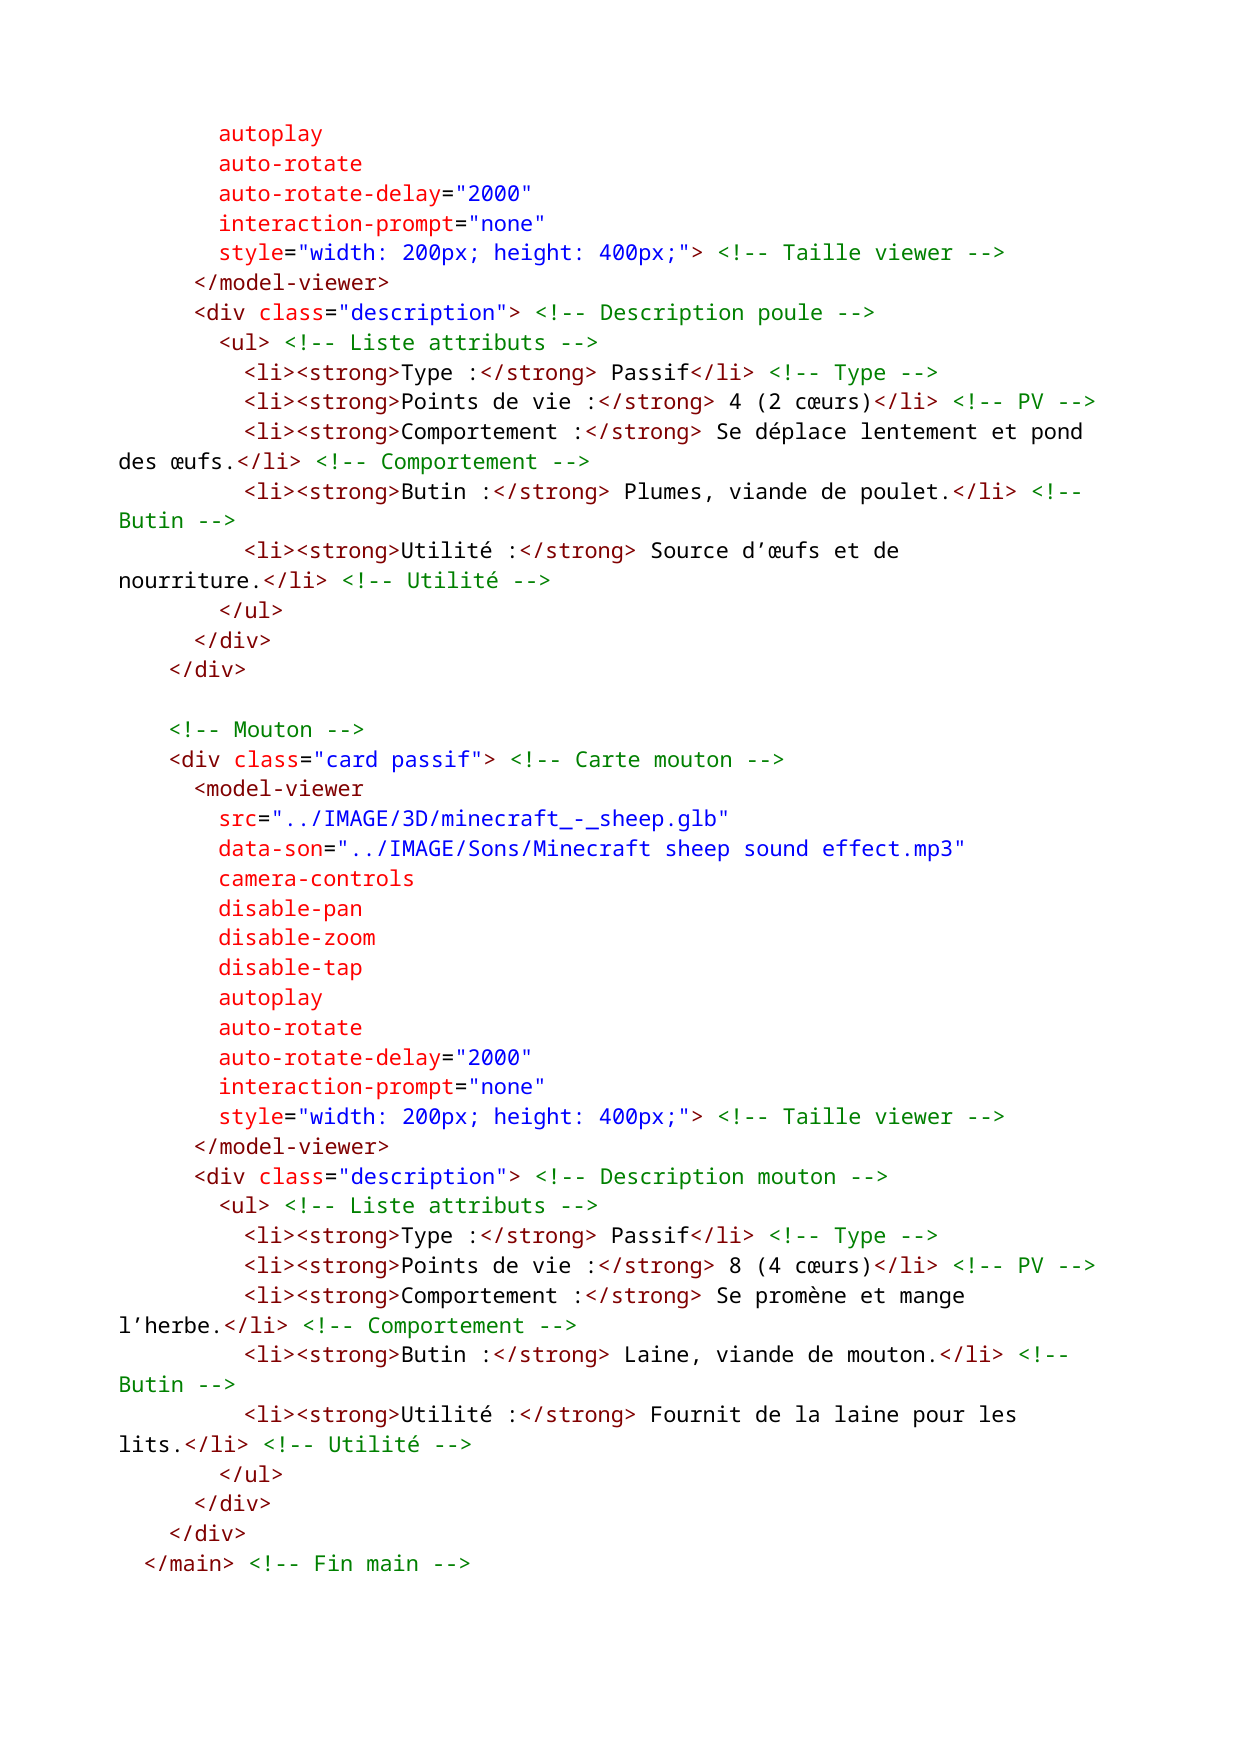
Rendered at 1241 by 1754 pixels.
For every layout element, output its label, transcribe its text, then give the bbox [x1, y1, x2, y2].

text <div class="card passif"> <!-- Carte mouton --> [118, 744, 1122, 773]
text </ul> [118, 1459, 1122, 1488]
text disable-tap [118, 952, 1122, 982]
text <li><strong>Points de vie :</strong> 8 (4 cœurs)</li> <!-- PV --> [118, 1250, 1122, 1280]
text disable-zoom [118, 922, 1122, 952]
text <!-- Mouton --> [118, 714, 1122, 744]
text auto-rotate-delay="2000" [118, 178, 1122, 207]
text </div> [118, 654, 1122, 684]
text style="width: 200px; height: 400px;"> <!-- Taille viewer --> [118, 1101, 1122, 1131]
text <div class="description"> <!-- Description mouton --> [118, 1161, 1122, 1191]
text interaction-prompt="none" [118, 1071, 1122, 1101]
text </main> <!-- Fin main --> [118, 1548, 1122, 1578]
text <li><strong>Comportement :</strong> Se déplace lentement et pond des œufs.</li> <!-- Comportement --> [118, 416, 1122, 476]
text <li><strong>Type :</strong> Passif</li> <!-- Type --> [118, 356, 1122, 386]
text <model-viewer [118, 773, 1122, 803]
text auto-rotate-delay="2000" [118, 1042, 1122, 1071]
text </model-viewer> [118, 267, 1122, 297]
text <li><strong>Butin :</strong> Plumes, viande de poulet.</li> <!-- Butin --> [118, 476, 1122, 535]
text disable-pan [118, 893, 1122, 922]
text </div> [118, 1488, 1122, 1518]
text <li><strong>Points de vie :</strong> 4 (2 cœurs)</li> <!-- PV --> [118, 386, 1122, 416]
text auto-rotate [118, 148, 1122, 178]
text </div> [118, 624, 1122, 654]
text </div> [118, 1518, 1122, 1548]
text auto-rotate [118, 1012, 1122, 1042]
text <li><strong>Butin :</strong> Laine, viande de mouton.</li> <!-- Butin --> [118, 1339, 1122, 1399]
text <div class="description"> <!-- Description poule --> [118, 297, 1122, 327]
text <li><strong>Type :</strong> Passif</li> <!-- Type --> [118, 1220, 1122, 1250]
text style="width: 200px; height: 400px;"> <!-- Taille viewer --> [118, 237, 1122, 267]
text autoplay [118, 982, 1122, 1012]
text autoplay [118, 118, 1122, 148]
text data-son="../IMAGE/Sons/Minecraft sheep sound effect.mp3" [118, 833, 1122, 863]
text src="../IMAGE/3D/minecraft_-_sheep.glb" [118, 803, 1122, 833]
text camera-controls [118, 863, 1122, 893]
text <ul> <!-- Liste attributs --> [118, 327, 1122, 356]
text interaction-prompt="none" [118, 207, 1122, 237]
text <li><strong>Comportement :</strong> Se promène et mange l’herbe.</li> <!-- Comportement --> [118, 1280, 1122, 1339]
text <li><strong>Utilité :</strong> Fournit de la laine pour les lits.</li> <!-- Utilité --> [118, 1399, 1122, 1459]
text </ul> [118, 595, 1122, 624]
text <li><strong>Utilité :</strong> Source d’œufs et de nourriture.</li> <!-- Utilité --> [118, 535, 1122, 595]
text </model-viewer> [118, 1131, 1122, 1161]
text <ul> <!-- Liste attributs --> [118, 1191, 1122, 1220]
